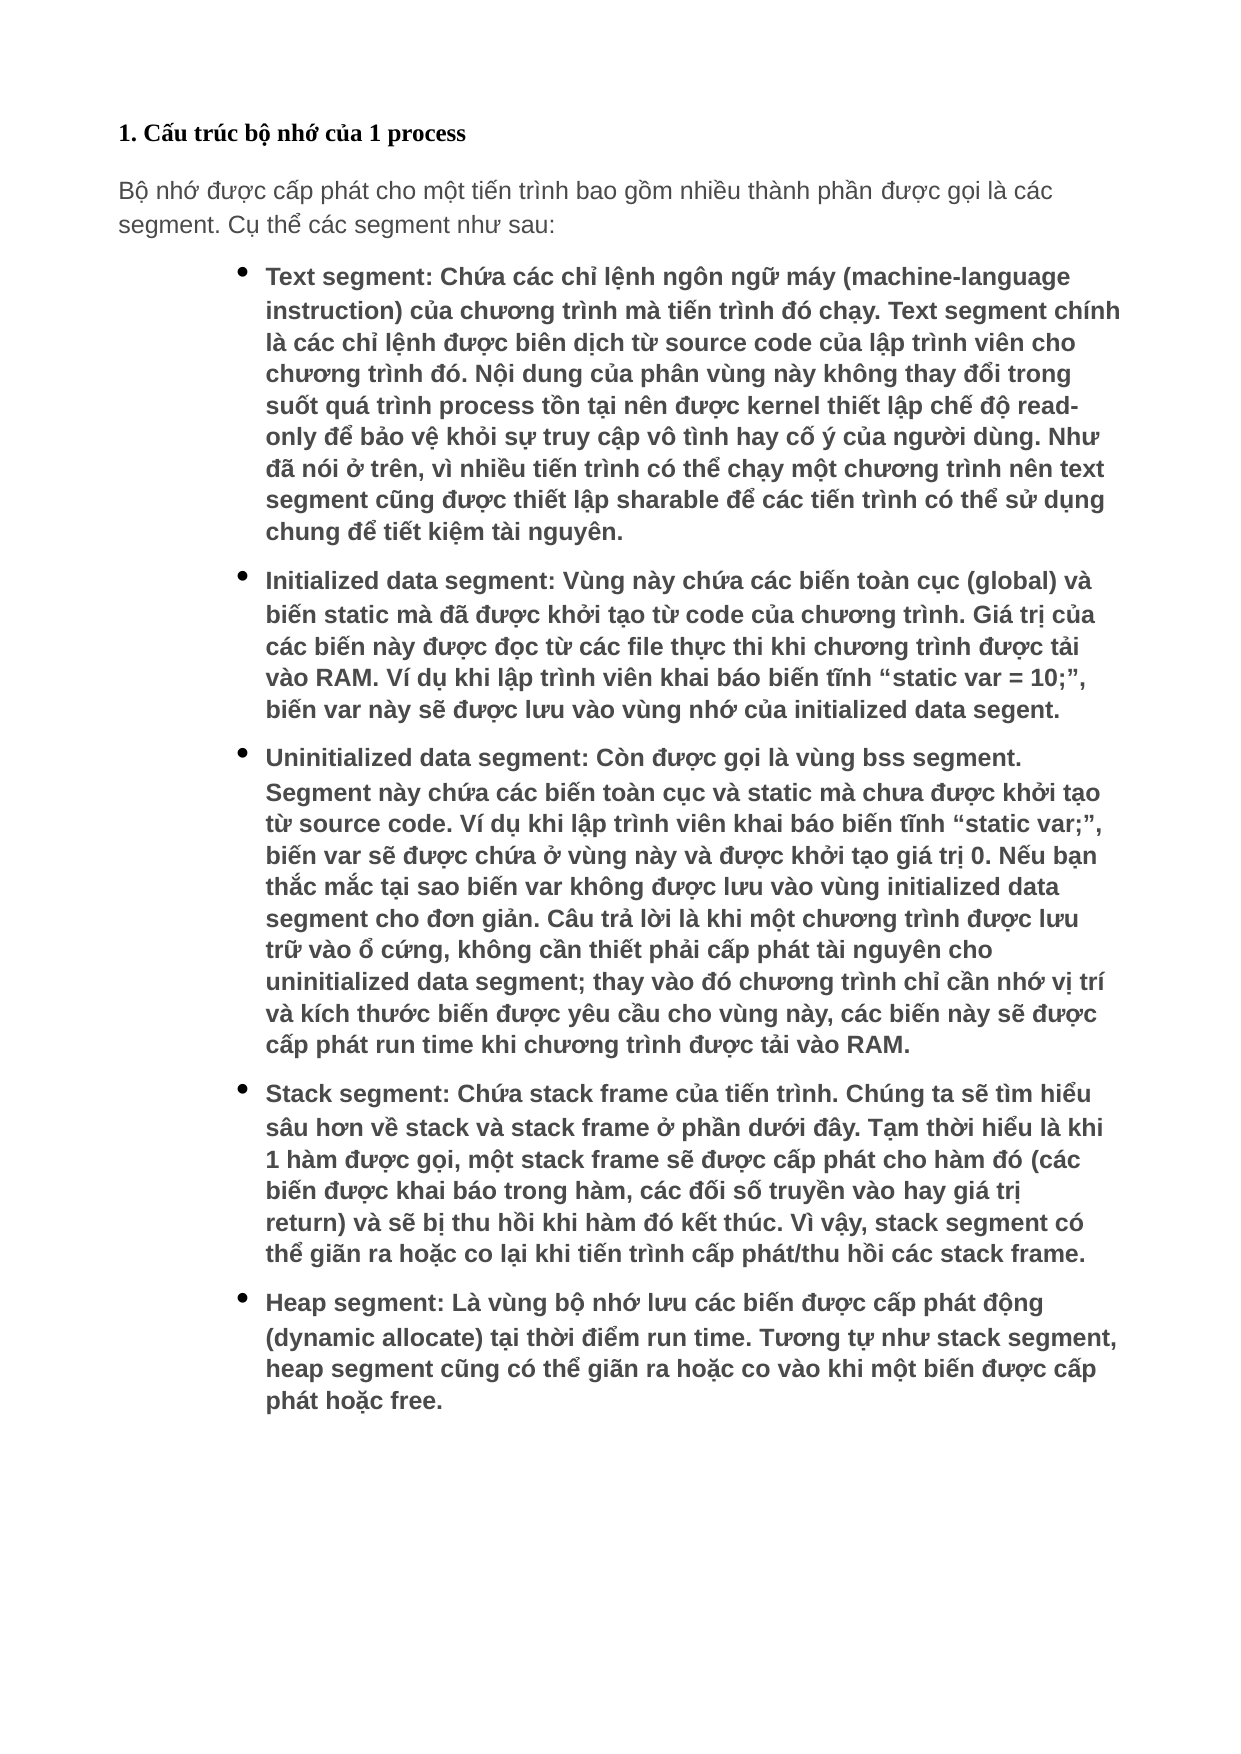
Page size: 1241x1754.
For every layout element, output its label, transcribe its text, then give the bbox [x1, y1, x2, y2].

subtitle Stack segment: Chứa stack frame của tiến trình. Chúng ta sẽ tìm hiểu sâu hơn về stack và stack frame ở phần dưới đây. Tạm thời hiểu là khi 1 hàm được gọi, một stack frame sẽ được cấp phát cho hàm đó (các biến được khai báo trong hàm, các đối số truyền vào hay giá trị return) và sẽ bị thu hồi khi hàm đó kết thúc. Vì vậy, stack segment có thể giãn ra hoặc co lại khi tiến trình cấp phát/thu hồi các stack frame. [236, 1076, 1122, 1268]
text Bộ nhớ được cấp phát cho một tiến trình bao gồm nhiều thành phần được gọi là các segment. Cụ thể các segment như sau: [118, 176, 1122, 239]
subtitle Heap segment: Là vùng bộ nhớ lưu các biến được cấp phát động (dynamic allocate) tại thời điểm run time. Tương tự như stack segment, heap segment cũng có thể giãn ra hoặc co vào khi một biến được cấp phát hoặc free. [236, 1286, 1122, 1414]
text 1. Cấu trúc bộ nhớ của 1 process [118, 118, 1122, 147]
subtitle Uninitialized data segment: Còn được gọi là vùng bss segment. Segment này chứa các biến toàn cục và static mà chưa được khởi tạo từ source code. Ví dụ khi lập trình viên khai báo biến tĩnh “static var;”, biến var sẽ được chứa ở vùng này và được khởi tạo giá trị 0. Nếu bạn thắc mắc tại sao biến var không được lưu vào vùng initialized data segment cho đơn giản. Câu trả lời là khi một chương trình được lưu trữ vào ổ cứng, không cần thiết phải cấp phát tài nguyên cho uninitialized data segment; thay vào đó chương trình chỉ cần nhớ vị trí và kích thước biến được yêu cầu cho vùng này, các biến này sẽ được cấp phát run time khi chương trình được tải vào RAM. [236, 741, 1122, 1059]
subtitle Initialized data segment: Vùng này chứa các biến toàn cục (global) và biến static mà đã được khởi tạo từ code của chương trình. Giá trị của các biến này được đọc từ các file thực thi khi chương trình được tải vào RAM. Ví dụ khi lập trình viên khai báo biến tĩnh “static var = 10;”, biến var này sẽ được lưu vào vùng nhớ của initialized data segent. [236, 563, 1122, 723]
subtitle Text segment: Chứa các chỉ lệnh ngôn ngữ máy (machine-language instruction) của chương trình mà tiến trình đó chạy. Text segment chính là các chỉ lệnh được biên dịch từ source code của lập trình viên cho chương trình đó. Nội dung của phân vùng này không thay đổi trong suốt quá trình process tồn tại nên được kernel thiết lập chế độ read-only để bảo vệ khỏi sự truy cập vô tình hay cố ý của người dùng. Như đã nói ở trên, vì nhiều tiến trình có thể chạy một chương trình nên text segment cũng được thiết lập sharable để các tiến trình có thể sử dụng chung để tiết kiệm tài nguyên. [236, 259, 1122, 546]
